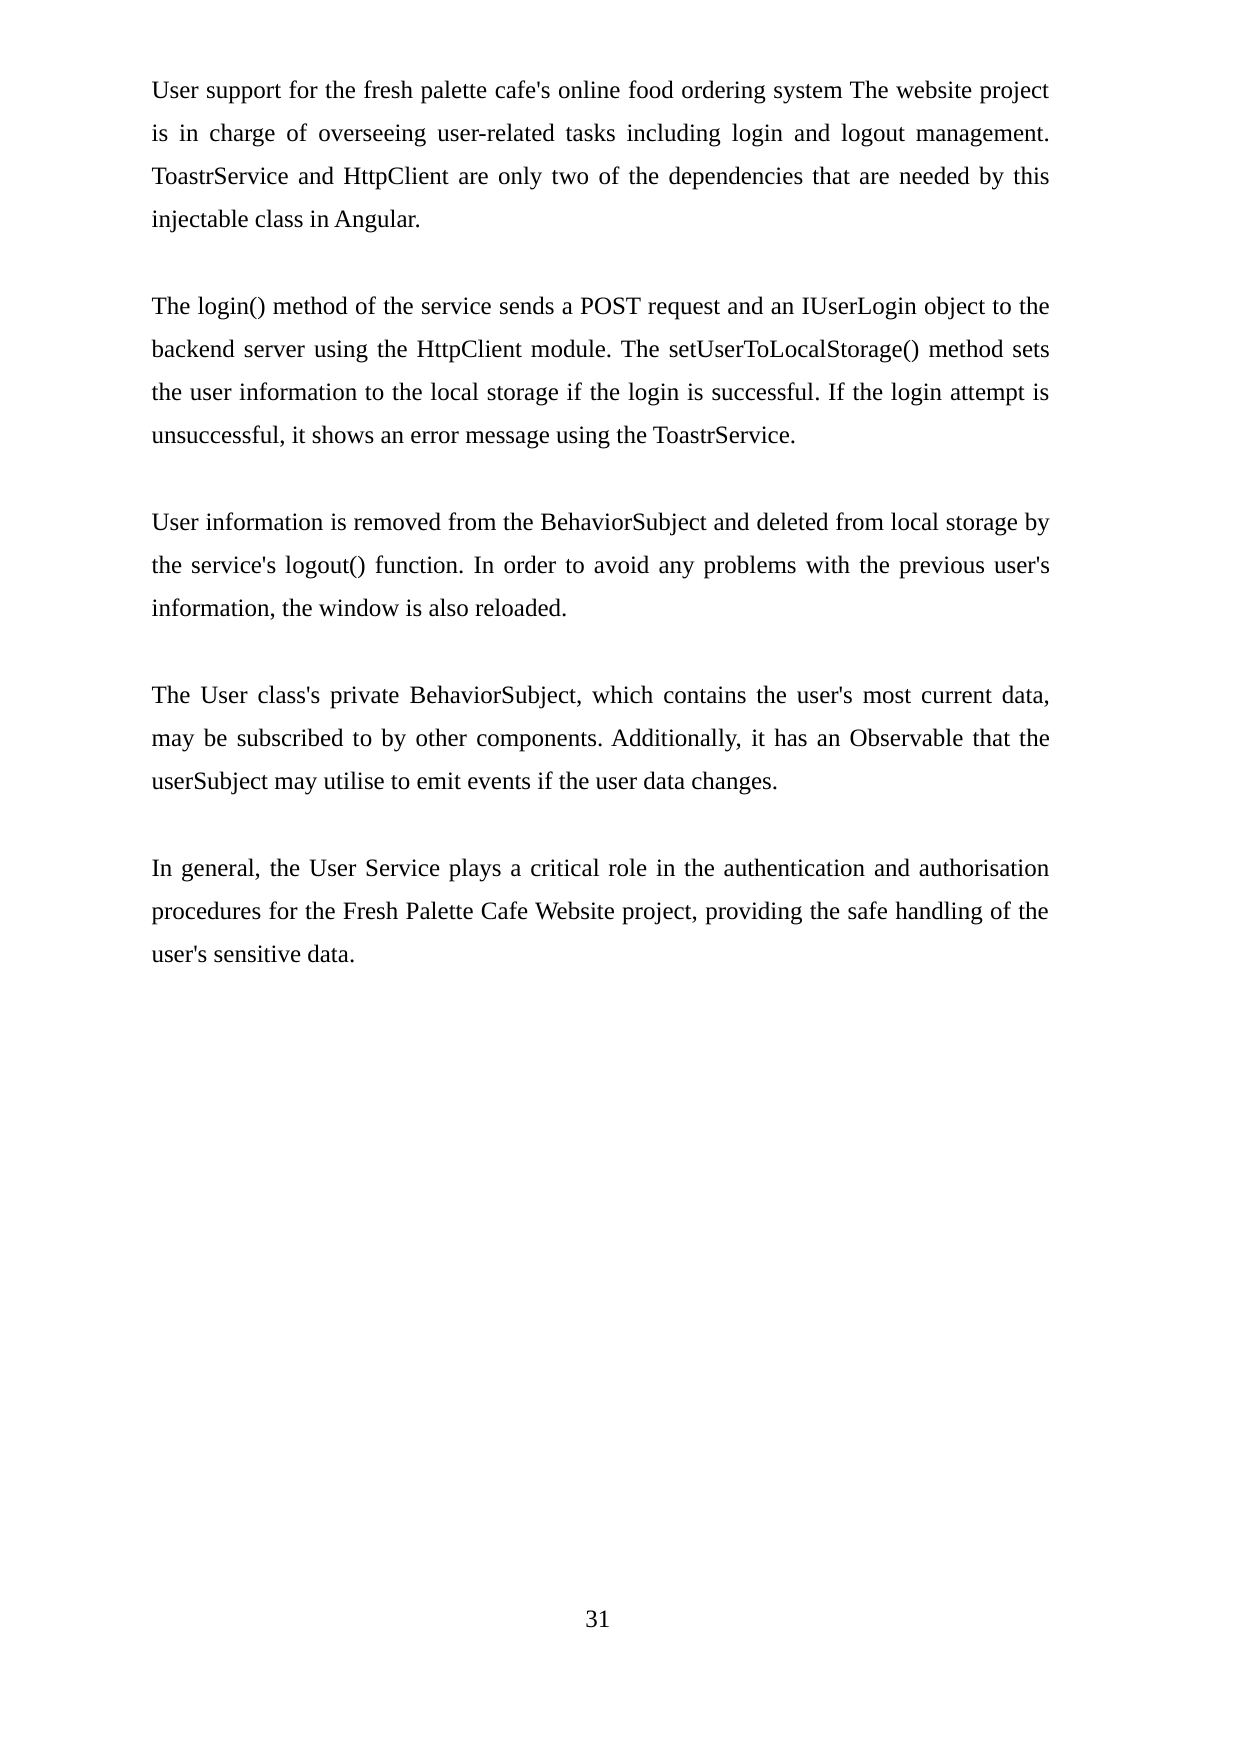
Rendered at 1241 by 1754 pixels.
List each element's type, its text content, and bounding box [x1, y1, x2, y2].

text User support for the fresh palette cafe's online food ordering system The website project is in charge of overseeing user-related tasks including login and logout management. ToastrService and HttpClient are only two of the dependencies that are needed by this injectable class in Angular. [151, 75, 1051, 233]
text User information is removed from the BehaviorSubject and deleted from local storage by the service's logout() function. In order to avoid any problems with the previous user's information, the window is also reloaded. [151, 507, 1051, 622]
text The login() method of the service sends a POST request and an IUserLogin object to the backend server using the HttpClient module. The setUserToLocalStorage() method sets the user information to the local storage if the login is successful. If the login attempt is unsuccessful, it shows an error message using the ToastrService. [151, 291, 1051, 449]
text The User class's private BehaviorSubject, which contains the user's most current data, may be subscribed to by other components. Additionally, it has an Observable that the userSubject may utilise to emit events if the user data changes. [151, 680, 1051, 795]
text In general, the User Service plays a critical role in the authentication and authorisation procedures for the Fresh Palette Cafe Website project, providing the safe handling of the user's sensitive data. [151, 853, 1051, 968]
